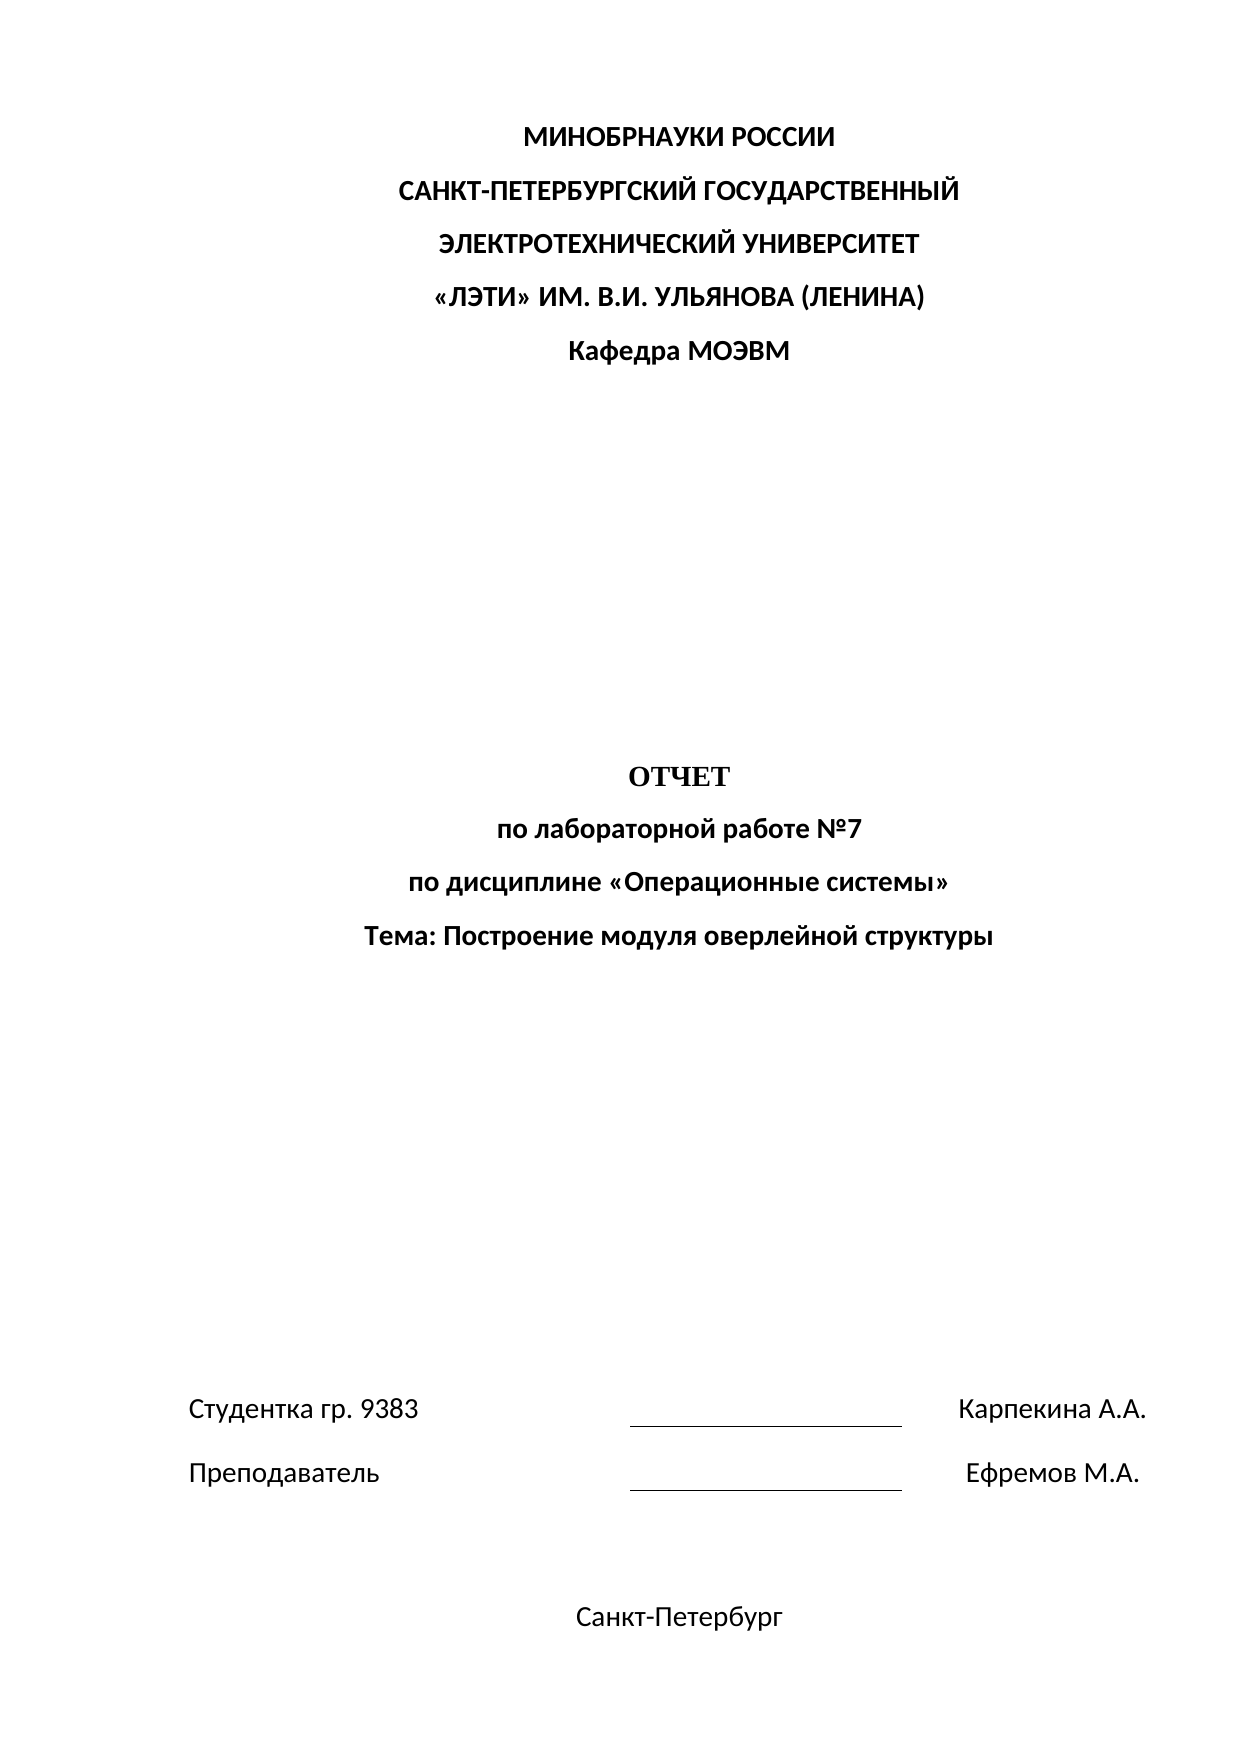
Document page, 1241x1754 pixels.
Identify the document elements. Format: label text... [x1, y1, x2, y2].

table_cell [630, 1427, 902, 1490]
text ЭЛЕКТРОТЕХНИЧЕСКИЙ УНИВЕРСИТЕТ [177, 225, 1181, 261]
text ОТЧЕТ [177, 759, 1181, 793]
text МИНОБРНАУКИ РОССИИ [177, 118, 1181, 154]
table_header Студентка гр. 9383 [177, 1362, 630, 1426]
text Санкт-Петербург [177, 1598, 1181, 1633]
text САНКТ-ПЕТЕРБУРГСКИЙ ГОСУДАРСТВЕННЫЙ [177, 172, 1181, 207]
table_header Карпекина А.А. [902, 1362, 1204, 1426]
table_cell Ефремов М.А. [902, 1426, 1204, 1490]
text по дисциплине «Операционные системы» [177, 863, 1181, 899]
text «ЛЭТИ» ИМ. В.И. УЛЬЯНОВА (ЛЕНИНА) [177, 278, 1181, 314]
table_header [630, 1362, 902, 1426]
text по лабораторной работе №7 [177, 810, 1181, 845]
subtitle Тема: Построение модуля оверлейной структуры [177, 917, 1181, 952]
table_cell Преподаватель [177, 1426, 630, 1490]
text Кафедра МОЭВМ [177, 332, 1181, 367]
